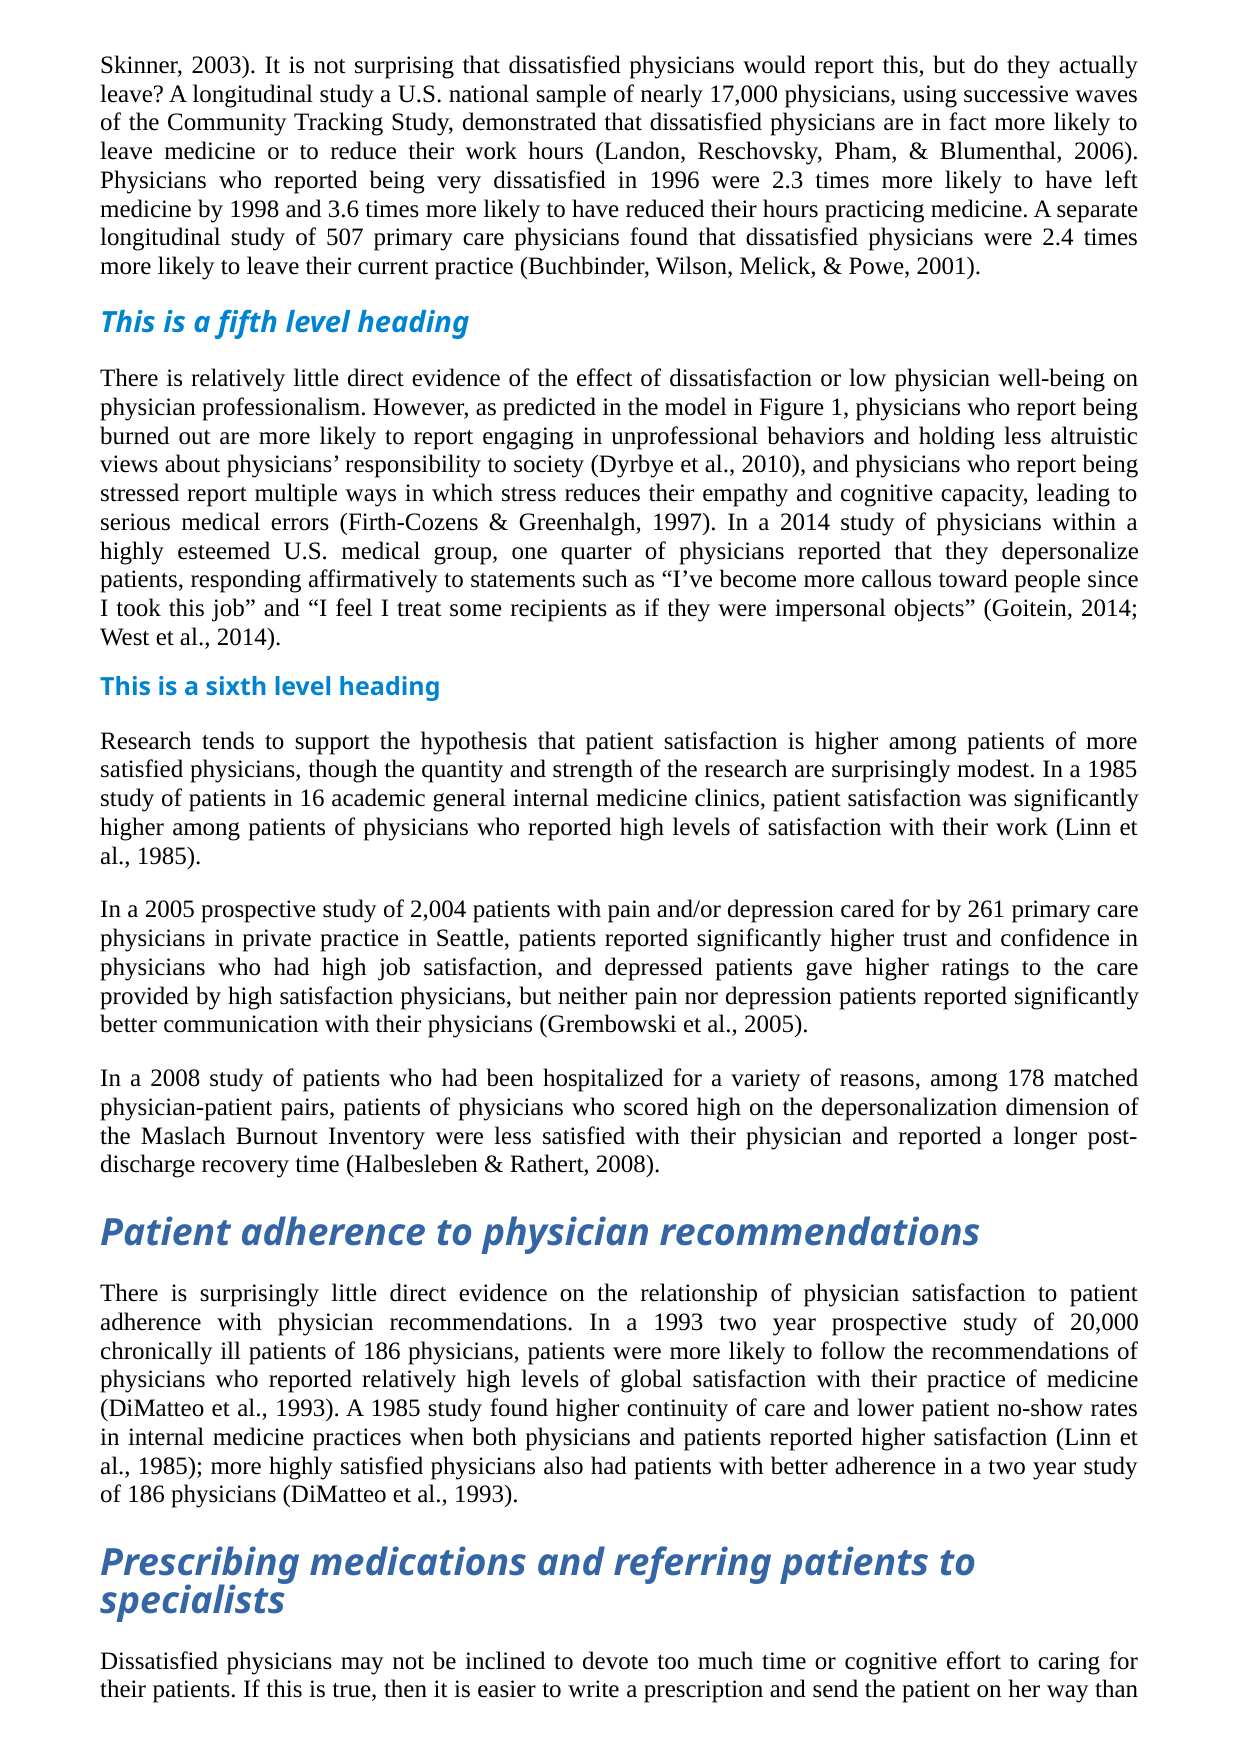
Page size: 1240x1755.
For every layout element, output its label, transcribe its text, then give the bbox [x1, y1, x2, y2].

subtitle Patient adherence to physician recommendations [100, 1216, 1139, 1253]
subtitle This is a sixth level heading [100, 676, 1139, 701]
text There is surprisingly little direct evidence on the relationship of physician satisfaction to patient adherence with physician recommendations. In a 1993 two year prospective study of 20,000 chronically ill patients of 186 physicians, patients were more likely to follow the recommendations of physicians who reported relatively high levels of global satisfaction with their practice of medicine (DiMatteo et al., 1993). A 1985 study found higher continuity of care and lower patient no-show rates in internal medicine practices when both physicians and patients reported higher satisfaction (Linn et al., 1985); more highly satisfied physicians also had patients with better adherence in a two year study of 186 physicians (DiMatteo et al., 1993). [100, 1278, 1139, 1508]
text Research tends to support the hypothesis that patient satisfaction is higher among patients of more satisfied physicians, though the quantity and strength of the research are surprisingly modest. In a 1985 study of patients in 16 academic general internal medicine clinics, patient satisfaction was significantly higher among patients of physicians who reported high levels of satisfaction with their work (Linn et al., 1985). [100, 726, 1139, 869]
subtitle This is a fifth level heading [100, 309, 1139, 338]
subtitle Prescribing medications and referring patients to specialists [100, 1546, 1139, 1621]
text Dissatisfied physicians may not be inclined to devote too much time or cognitive effort to caring for their patients. If this is true, then it is easier to write a prescription and send the patient on her way than [100, 1646, 1139, 1703]
text In a 2005 prospective study of 2,004 patients with pain and/or depression cared for by 261 primary care physicians in private practice in Seattle, patients reported significantly higher trust and confidence in physicians who had high job satisfaction, and depressed patients gave higher ratings to the care provided by high satisfaction physicians, but neither pain nor depression patients reported significantly better communication with their physicians (Grembowski et al., 2005). [100, 894, 1139, 1038]
text There is relatively little direct evidence of the effect of dissatisfaction or low physician well-being on physician professionalism. However, as predicted in the model in Figure 1, physicians who report being burned out are more likely to report engaging in unprofessional behaviors and holding less altruistic views about physicians’ responsibility to society (Dyrbye et al., 2010), and physicians who report being stressed report multiple ways in which stress reduces their empathy and cognitive capacity, leading to serious medical errors (Firth-Cozens & Greenhalgh, 1997). In a 2014 study of physicians within a highly esteemed U.S. medical group, one quarter of physicians reported that they depersonalize patients, responding affirmatively to statements such as “I’ve become more callous toward people since I took this job” and “I feel I treat some recipients as if they were impersonal objects” (Goitein, 2014; West et al., 2014). [100, 363, 1139, 651]
text Skinner, 2003). It is not surprising that dissatisfied physicians would report this, but do they actually leave? A longitudinal study a U.S. national sample of nearly 17,000 physicians, using successive waves of the Community Tracking Study, demonstrated that dissatisfied physicians are in fact more likely to leave medicine or to reduce their work hours (Landon, Reschovsky, Pham, & Blumenthal, 2006). Physicians who reported being very dissatisfied in 1996 were 2.3 times more likely to have left medicine by 1998 and 3.6 times more likely to have reduced their hours practicing medicine. A separate longitudinal study of 507 primary care physicians found that dissatisfied physicians were 2.4 times more likely to leave their current practice (Buchbinder, Wilson, Melick, & Powe, 2001). [100, 50, 1139, 280]
text In a 2008 study of patients who had been hospitalized for a variety of reasons, among 178 matched physician-patient pairs, patients of physicians who scored high on the depersonalization dimension of the Maslach Burnout Inventory were less satisfied with their physician and reported a longer post-discharge recovery time (Halbesleben & Rathert, 2008). [100, 1063, 1139, 1178]
